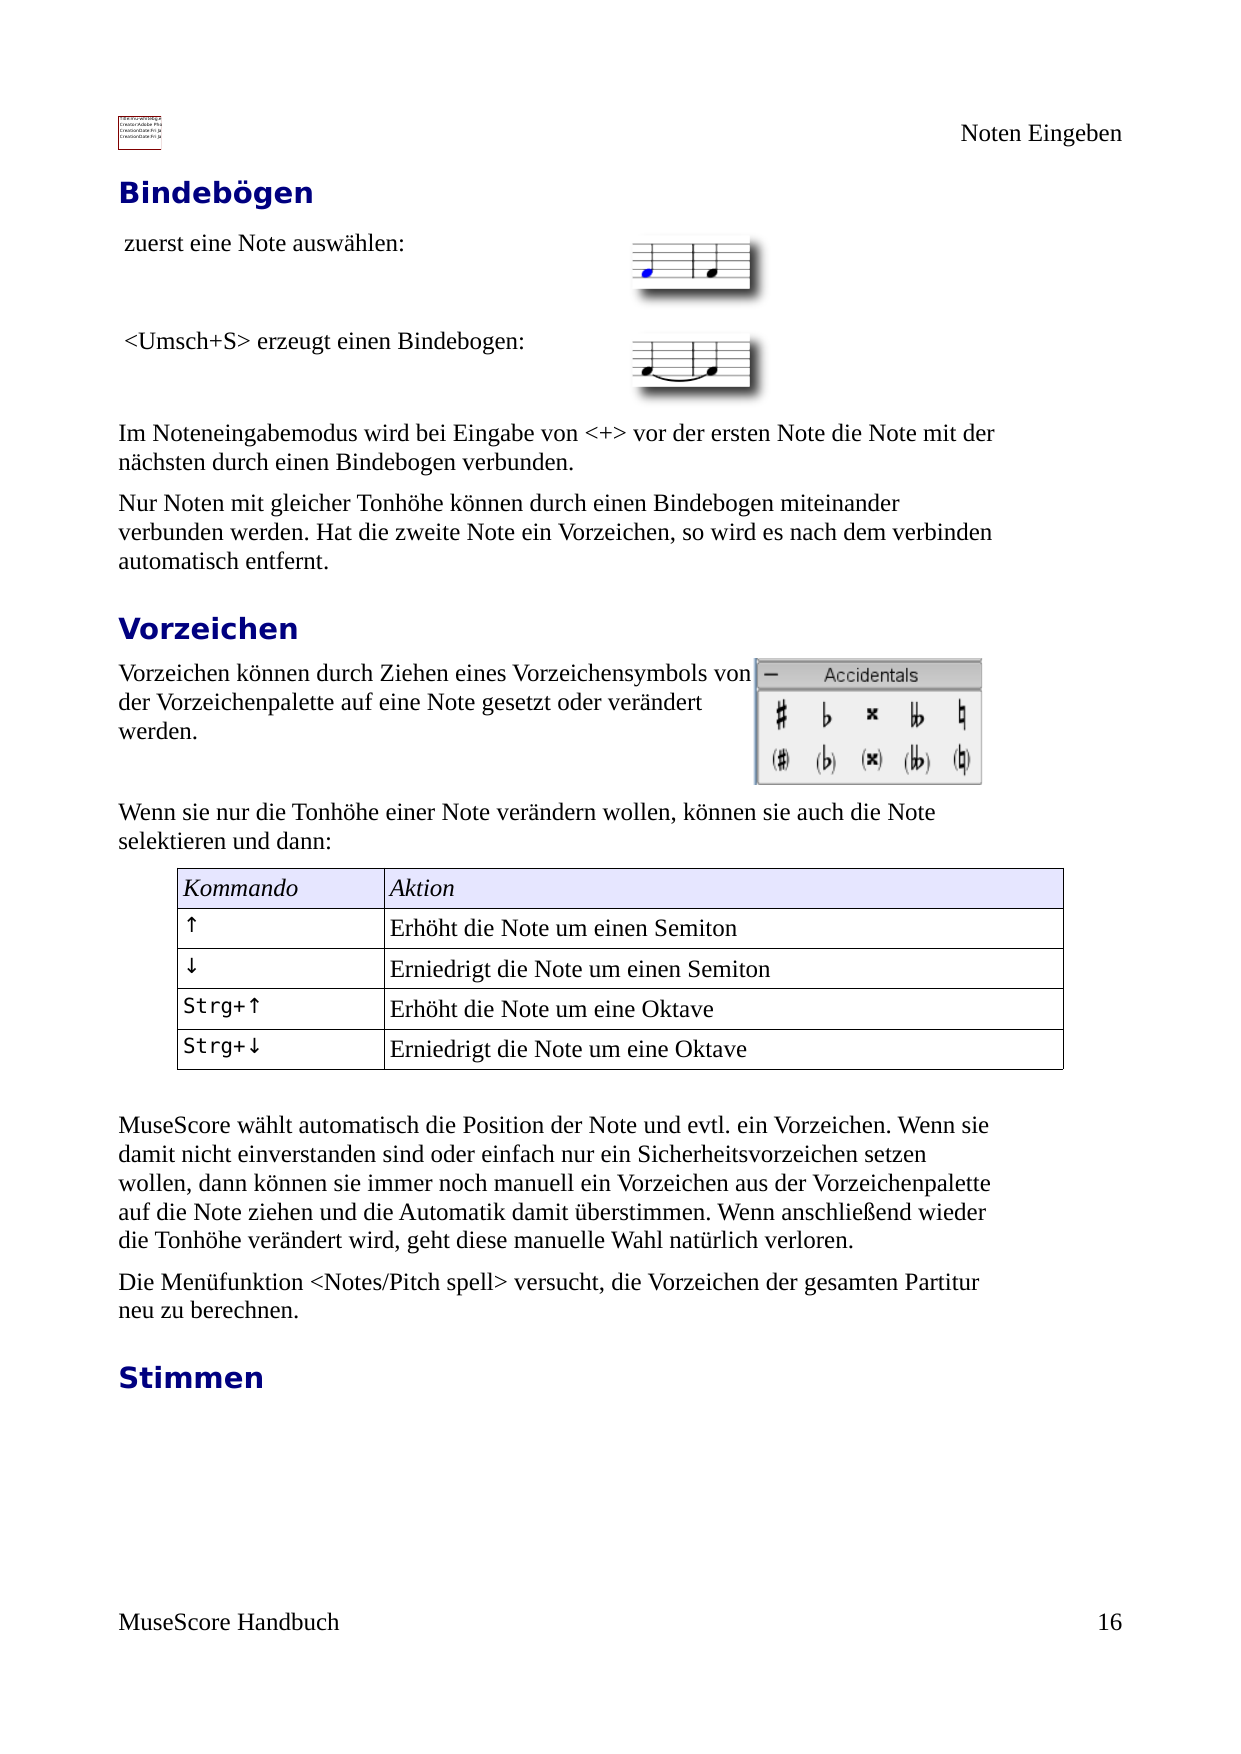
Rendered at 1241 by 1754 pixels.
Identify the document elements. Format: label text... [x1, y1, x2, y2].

text Im Noteneingabemodus wird bei Eingabe von <+> vor der ersten Note die Note mit der nächsten durch einen Bindebogen verbunden. [118, 418, 1004, 476]
table_cell ↑ [178, 909, 384, 948]
text Die Menüfunktion <Notes/Pitch spell> versucht, die Vorzeichen der gesamten Partitur neu zu berechnen. [118, 1267, 1004, 1324]
table_header [620, 223, 1122, 228]
picture [625, 326, 775, 412]
table_header Kommando [178, 869, 384, 908]
text [983, 658, 1004, 785]
subtitle Bindebögen [118, 176, 1122, 210]
text Vorzeichen können durch Ziehen eines Vorzeichensymbols von der Vorzeichenpalette auf eine Note gesetzt oder verändert werden. [118, 658, 753, 785]
text Wenn sie nur die Tonhöhe einer Note verändern wollen, können sie auch die Note selektieren und dann: [118, 797, 1004, 855]
table_header zuerst eine Note auswählen: [118, 223, 620, 321]
text Nur Noten mit gleicher Tonhöhe können durch einen Bindebogen miteinander verbunden werden. Hat die zweite Note ein Vorzeichen, so wird es nach dem verbinden automatisch entfernt. [118, 488, 1004, 574]
text MuseScore wählt automatisch die Position der Note und evtl. ein Vorzeichen. Wenn sie damit nicht einverstanden sind oder einfach nur ein Sicherheitsvorzeichen setzen wollen, dann können sie immer noch manuell ein Vorzeichen aus der Vorzeichenpalette auf die Note ziehen und die Automatik damit überstimmen. Wenn anschließend wieder die Tonhöhe verändert wird, geht diese manuelle Wahl natürlich verloren. [118, 1110, 1004, 1254]
picture [753, 658, 983, 785]
table_cell [620, 321, 1122, 418]
table_header [620, 314, 1122, 321]
picture [625, 228, 775, 314]
table_cell <Umsch+S> erzeugt einen Bindebogen: [118, 321, 620, 418]
table_cell Strg+↑ [178, 989, 384, 1029]
table_header [620, 229, 625, 313]
table_cell Erniedrigt die Note um eine Oktave [385, 1030, 1063, 1069]
table_cell Erhöht die Note um einen Semiton [385, 909, 1063, 948]
table_header [775, 229, 1122, 313]
table_header Aktion [385, 869, 1063, 908]
table_cell Erhöht die Note um eine Oktave [385, 989, 1063, 1029]
table_cell ↓ [178, 949, 384, 988]
subtitle Vorzeichen [118, 612, 1122, 646]
table_cell Strg+↓ [178, 1030, 384, 1069]
subtitle Stimmen [118, 1362, 1122, 1396]
table_cell Erniedrigt die Note um einen Semiton [385, 949, 1063, 988]
